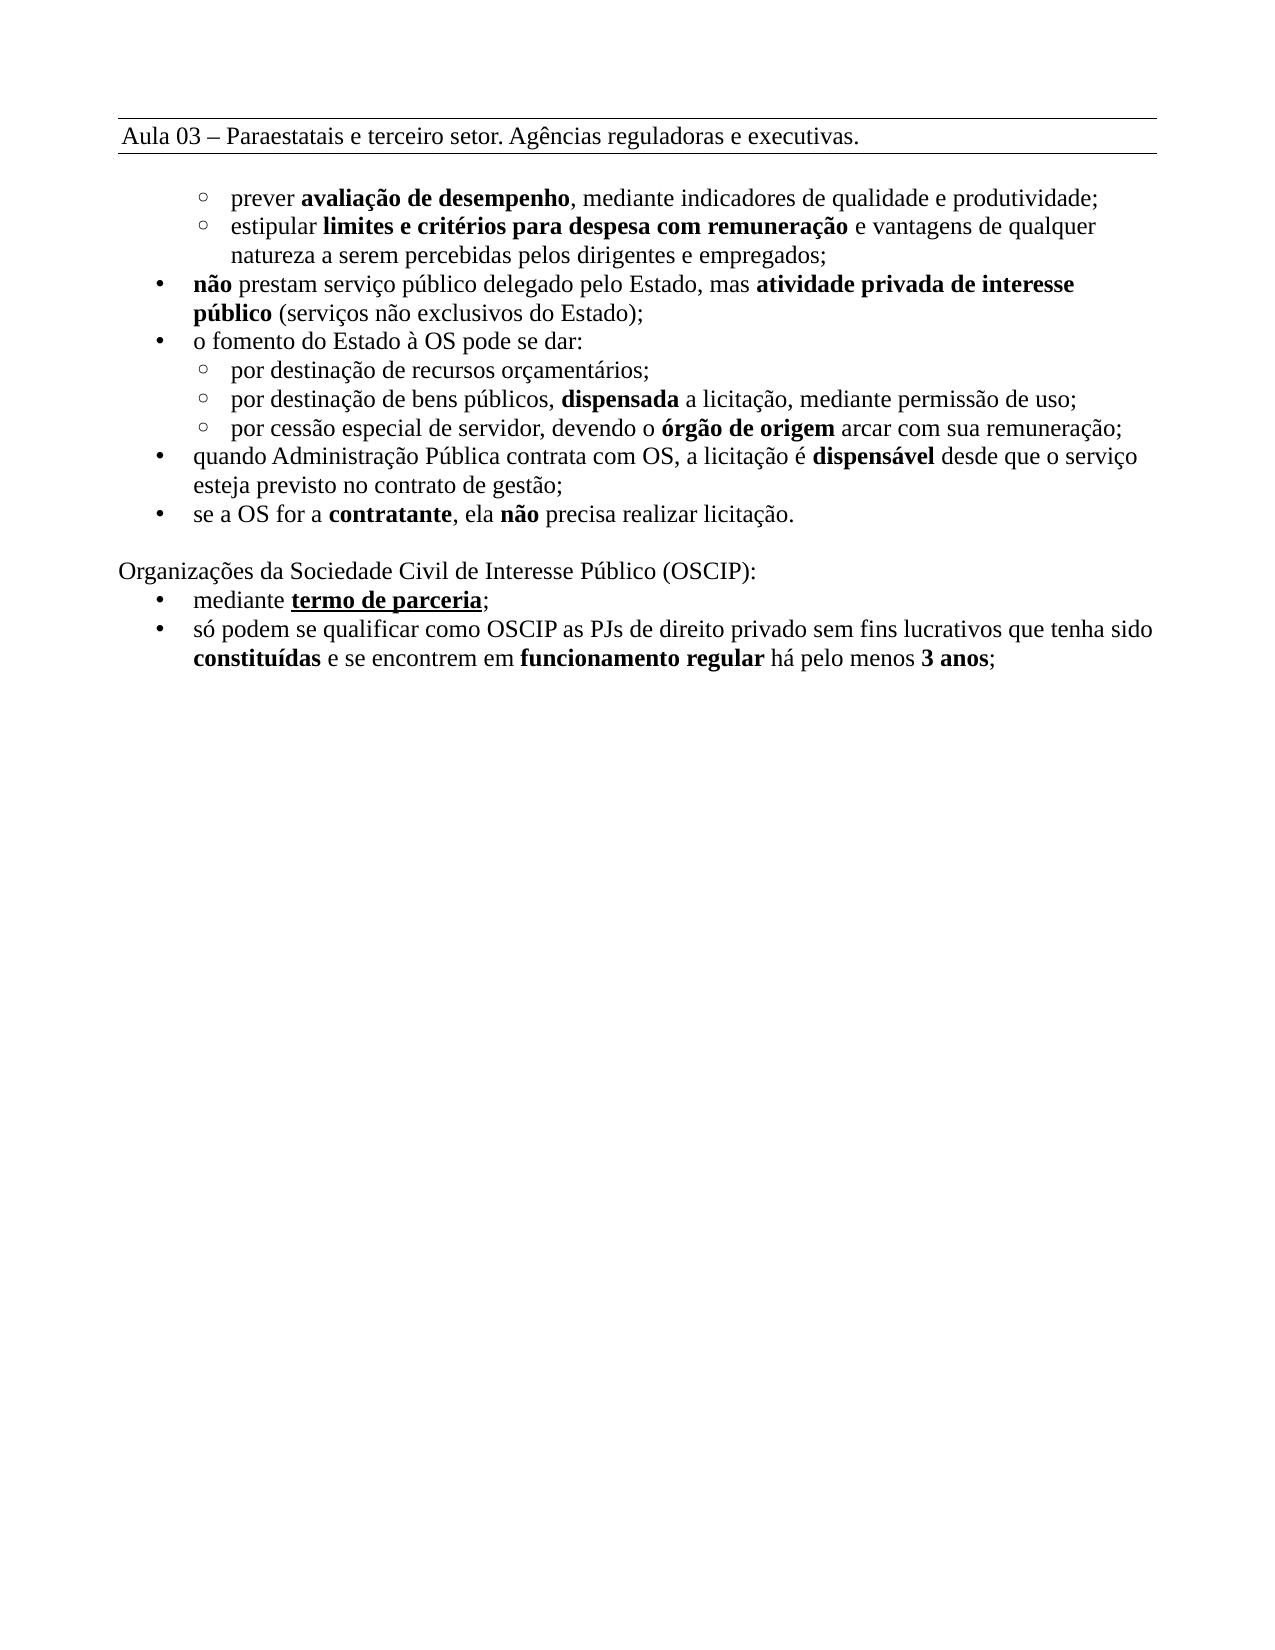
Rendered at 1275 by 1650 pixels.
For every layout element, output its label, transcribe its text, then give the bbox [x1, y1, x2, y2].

text Organizações da Sociedade Civil de Interesse Público (OSCIP): [118, 556, 1157, 585]
list se a OS for a contratante, ela não precisa realizar licitação. [156, 499, 1157, 528]
list só podem se qualificar como OSCIP as PJs de direito privado sem fins lucrativos que tenha sido constituídas e se encontrem em funcionamento regular há pelo menos 3 anos; [156, 614, 1157, 671]
list por destinação de recursos orçamentários; [193, 355, 1157, 384]
list estipular limites e critérios para despesa com remuneração e vantagens de qualquer natureza a serem percebidas pelos dirigentes e empregados; [193, 211, 1157, 269]
list por destinação de bens públicos, dispensada a licitação, mediante permissão de uso; [193, 384, 1157, 413]
list o fomento do Estado à OS pode se dar: [156, 326, 1157, 355]
list quando Administração Pública contrata com OS, a licitação é dispensável desde que o serviço esteja previsto no contrato de gestão; [156, 441, 1157, 499]
list mediante termo de parceria; [156, 585, 1157, 614]
list prever avaliação de desempenho, mediante indicadores de qualidade e produtividade; [193, 183, 1157, 211]
list por cessão especial de servidor, devendo o órgão de origem arcar com sua remuneração; [193, 413, 1157, 441]
list não prestam serviço público delegado pelo Estado, mas atividade privada de interesse público (serviços não exclusivos do Estado); [156, 269, 1157, 326]
